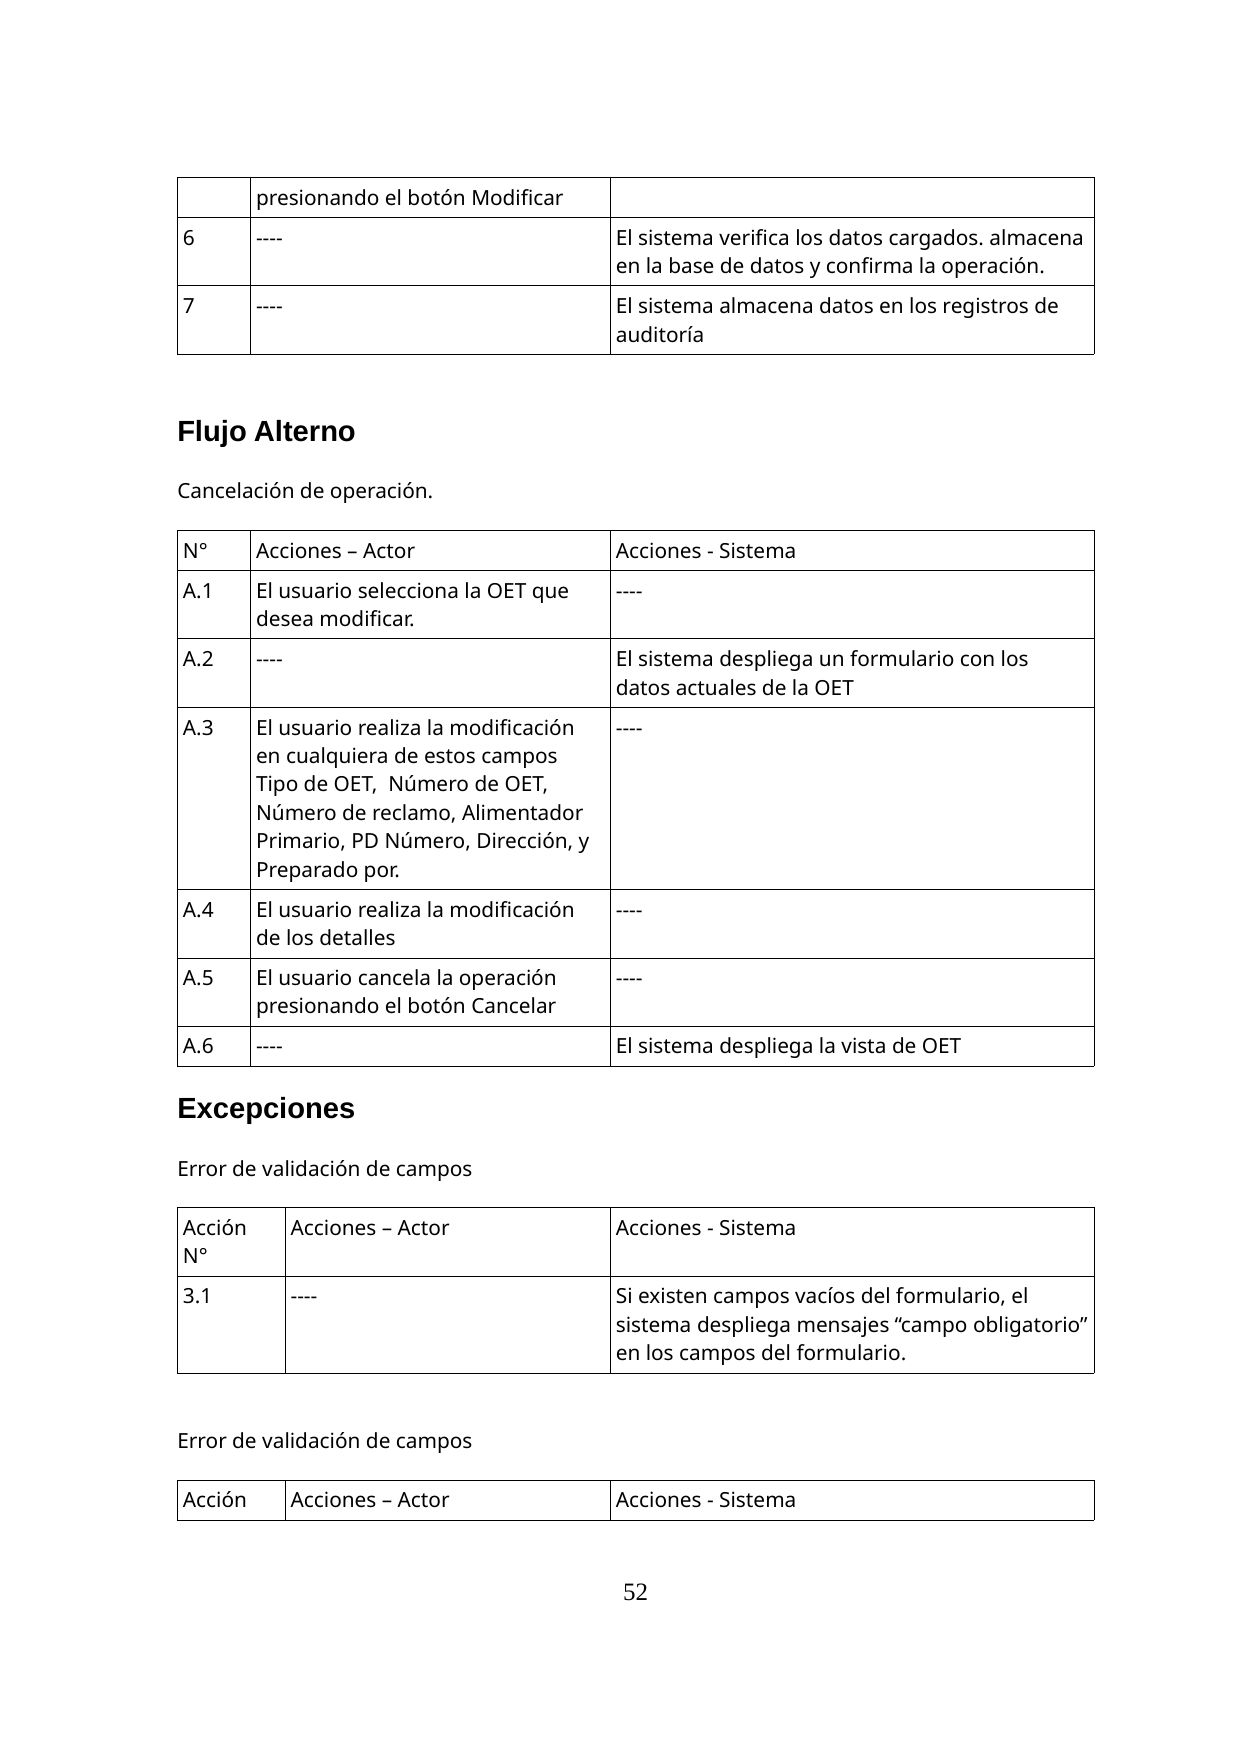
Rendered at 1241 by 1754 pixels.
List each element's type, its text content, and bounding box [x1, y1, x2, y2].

table_cell El sistema verifica los datos cargados. almacena en la base de datos y confirma la operación. [611, 218, 1094, 285]
table_header Acciones - Sistema [611, 1481, 1094, 1519]
table_cell El usuario cancela la operación presionando el botón Cancelar [251, 959, 610, 1026]
table_header Acciones - Sistema [611, 531, 1094, 570]
table_cell A.2 [178, 639, 250, 707]
table_cell ---- [251, 286, 610, 354]
table_header Acciones – Actor [286, 1481, 610, 1519]
table_cell [178, 178, 250, 217]
table_cell ---- [611, 890, 1094, 957]
subtitle Flujo Alterno [177, 414, 1093, 447]
table_header Acciones - Sistema [611, 1208, 1094, 1276]
table_cell ---- [251, 218, 610, 285]
text Error de validación de campos [177, 1154, 1093, 1182]
table_header N° [178, 531, 250, 570]
table_cell ---- [251, 639, 610, 707]
table_cell El usuario selecciona la OET que desea modificar. [251, 571, 610, 638]
table_cell El usuario realiza la modificación en cualquiera de estos campos Tipo de OET, Número de OET, Número de reclamo, Alimentador Primario, PD Número, Dirección, y Preparado por. [251, 708, 610, 889]
table_cell presionando el botón Modificar [251, 178, 610, 217]
table_cell A.6 [178, 1027, 250, 1066]
table_cell ---- [286, 1277, 610, 1372]
table_cell El usuario realiza la modificación de los detalles [251, 890, 610, 957]
table_cell 3.1 [178, 1277, 285, 1372]
table_cell El sistema almacena datos en los registros de auditoría [611, 286, 1094, 354]
table_cell 6 [178, 218, 250, 285]
table_cell A.3 [178, 708, 250, 889]
text Error de validación de campos [177, 1426, 1093, 1454]
table_cell El sistema despliega un formulario con los datos actuales de la OET [611, 639, 1094, 707]
table_cell ---- [611, 959, 1094, 1026]
table_header Acción N° [178, 1208, 285, 1276]
table_header Acción [178, 1481, 285, 1519]
table_cell El sistema despliega la vista de OET [611, 1027, 1094, 1066]
text Cancelación de operación. [177, 476, 1093, 505]
table_cell Si existen campos vacíos del formulario, el sistema despliega mensajes “campo obligatorio” en los campos del formulario. [611, 1277, 1094, 1372]
table_header Acciones – Actor [251, 531, 610, 570]
table_cell ---- [611, 708, 1094, 889]
table_cell A.4 [178, 890, 250, 957]
table_cell A.5 [178, 959, 250, 1026]
table_cell A.1 [178, 571, 250, 638]
subtitle Excepciones [177, 1091, 1093, 1124]
table_cell ---- [611, 178, 1094, 217]
table_cell ---- [251, 1027, 610, 1066]
table_cell ---- [611, 571, 1094, 638]
table_cell 7 [178, 286, 250, 354]
table_header Acciones – Actor [286, 1208, 610, 1276]
